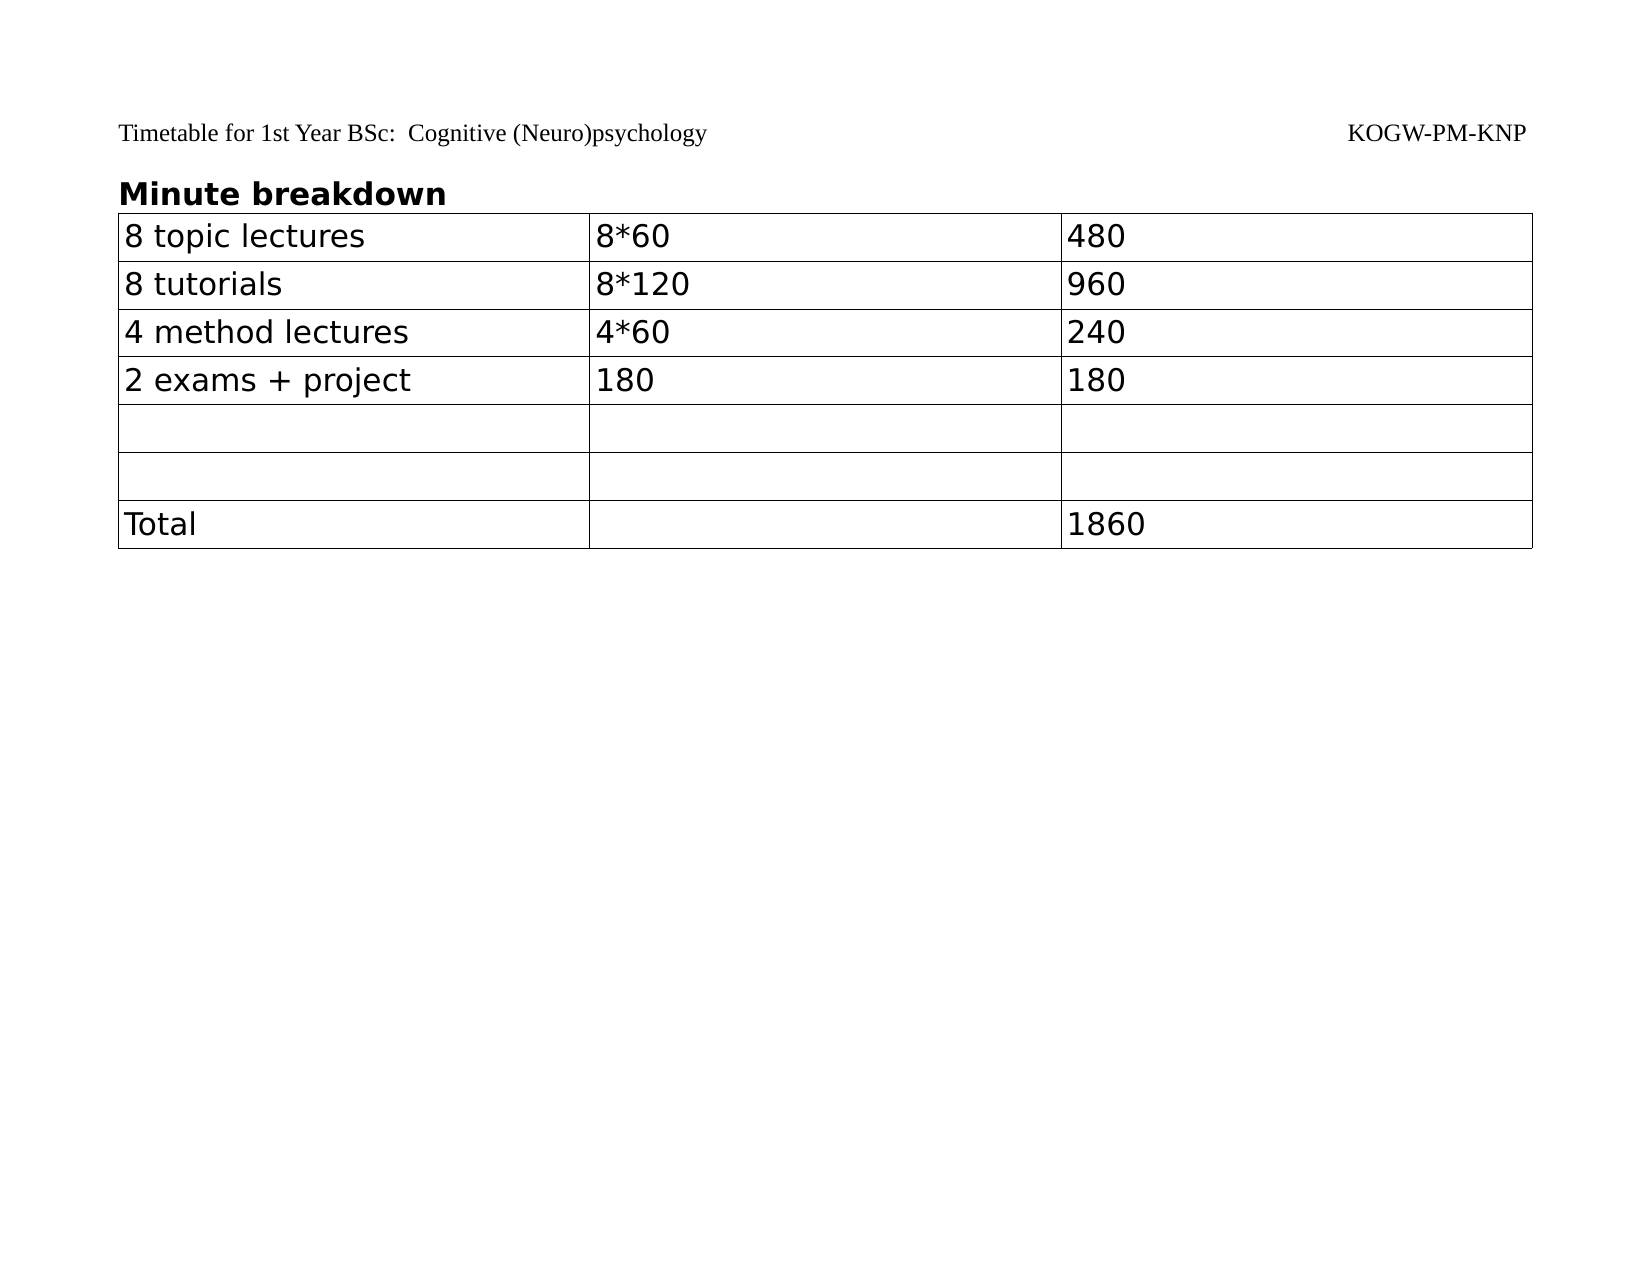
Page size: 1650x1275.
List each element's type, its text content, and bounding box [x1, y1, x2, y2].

table_cell [590, 501, 1061, 548]
table_cell [590, 405, 1061, 452]
table_cell 1860 [1062, 501, 1532, 548]
table_cell 4 method lectures [119, 310, 589, 356]
table_cell 8 tutorials [119, 262, 589, 308]
table_cell 180 [1062, 357, 1532, 404]
table_header 8 topic lectures [119, 214, 589, 261]
table_cell 240 [1062, 310, 1532, 356]
table_cell 960 [1062, 262, 1532, 308]
table_cell Total [119, 501, 589, 548]
table_cell [119, 453, 589, 500]
table_cell [1062, 453, 1532, 500]
table_cell 4*60 [590, 310, 1061, 356]
table_cell [119, 405, 589, 452]
table_cell 8*120 [590, 262, 1061, 308]
table_header 480 [1062, 214, 1532, 261]
table_cell [590, 453, 1061, 500]
table_cell 2 exams + project [119, 357, 589, 404]
table_cell 180 [590, 357, 1061, 404]
text Minute breakdown [118, 176, 1532, 213]
table_cell [1062, 405, 1532, 452]
table_header 8*60 [590, 214, 1061, 261]
